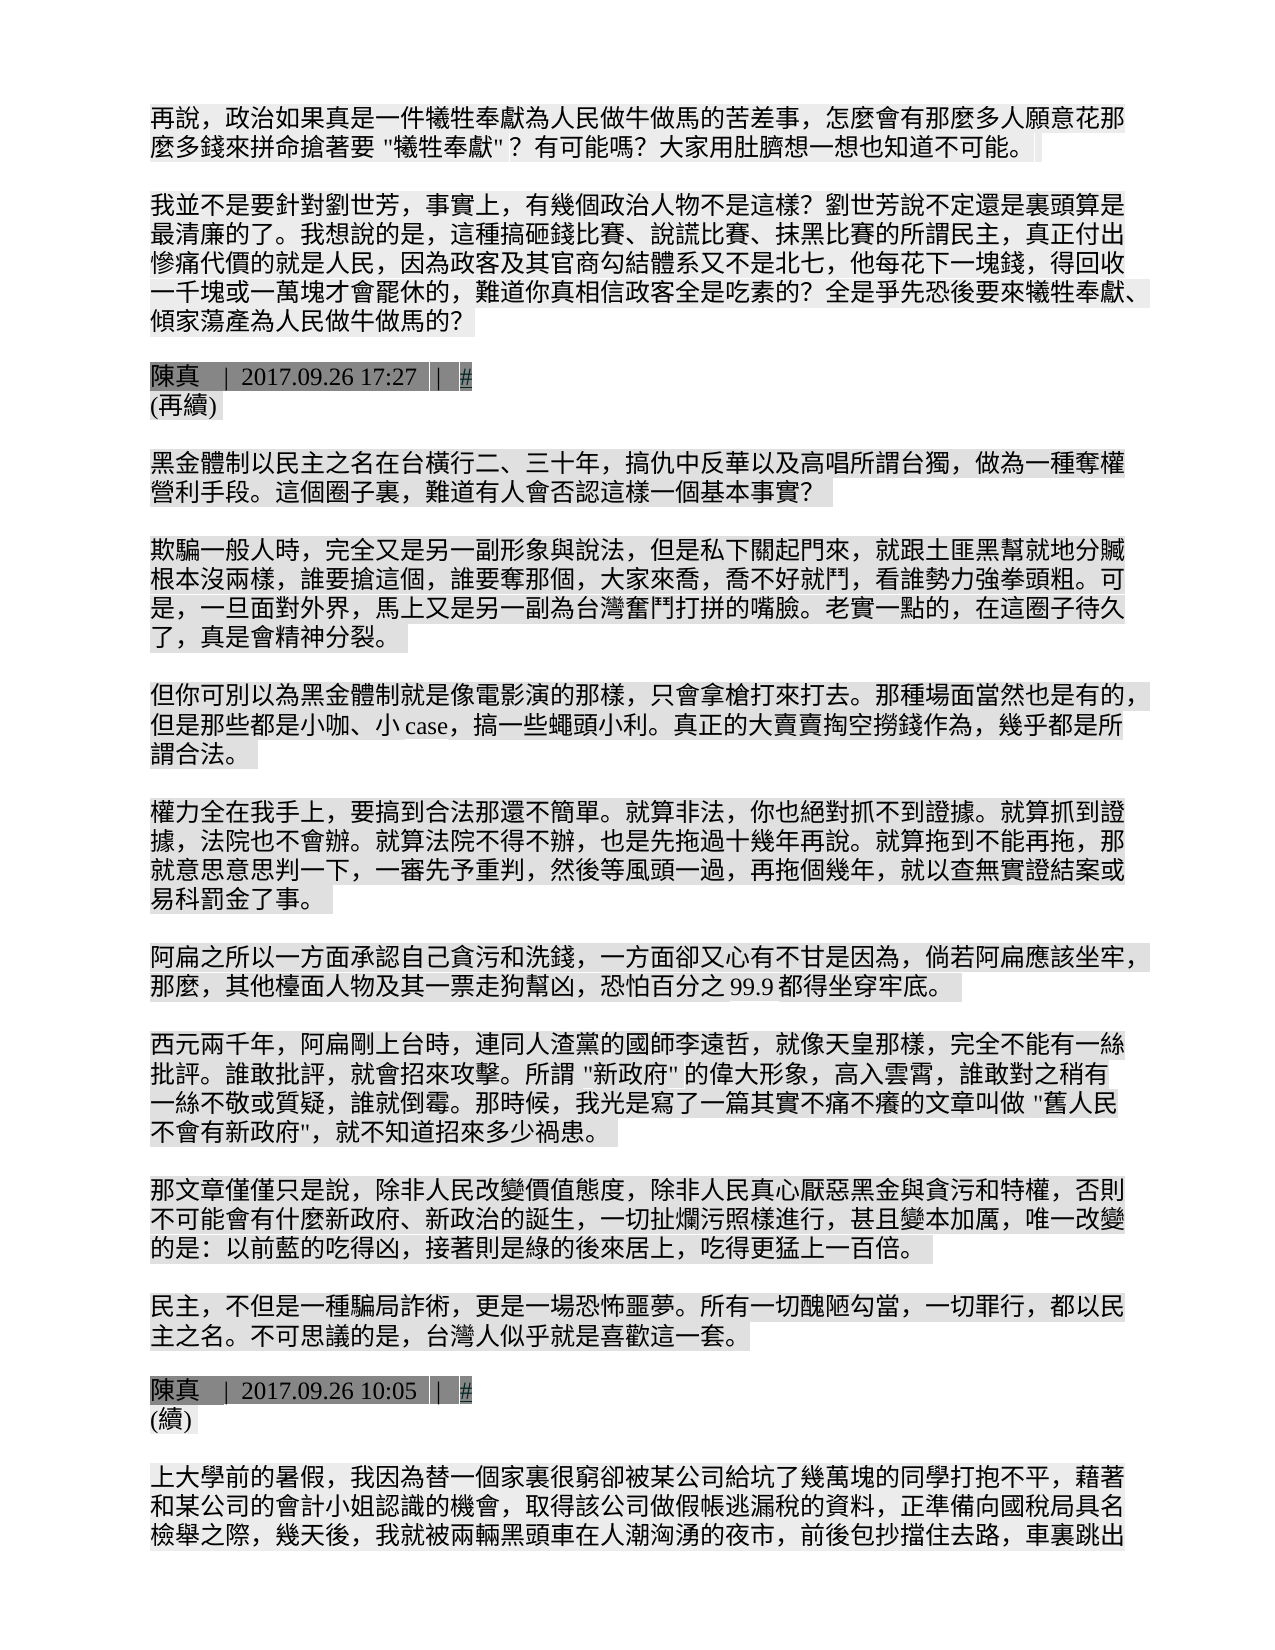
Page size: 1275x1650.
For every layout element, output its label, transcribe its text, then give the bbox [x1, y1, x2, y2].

text (又續) 如果你來到高雄，你會發現三步一崗五步一哨，到處是民進黨準備爭取高雄市長候選人提名的劉世芳的看板以及各種形式的廣告。依我全高雄走透透的經驗，各類型看板與廣告數量應該上千個，有些路口甚至同時擺了兩個，不知道是錢太多還是怎樣。 我對廣告看板及各種廣告形式的製作與租用行情十分清楚，少則一個月三、四千，多則十多萬，看地點與廣告看板大小而定。我們就抓個保守的整數，一塊看板或一種廣告形式平均以八千元計，一共若有一千塊，一個月將花費8百萬。一年就是大約一億。如此打個一年半的廣告，至少要花上一億五千萬。據媒體報導，金額約兩億。 不管一億或兩億，請問劉世芳哪來這些錢呢？一個人如果沒有百億身家，不可能隨隨便便連選舉都還沒開始就撒下兩億。劉世芳之前是澎湖縣長高植澎的機要祕書，後來擔任我的一個好朋友的國會助理。我沒法想像她如此有錢。劉世芳說，這些看板百分之九十的費用都是朋友贊助的。什麼樣的 "朋友" 這麼慷慨？這些 "朋友" 無所求嗎？一旦妳當上高雄市長，"朋友" 們個個清心寡慾不會要求回報嗎？有可能嗎？就算錢太多也不可能這樣花吧。 而且，就算兩億的一成也得花上兩千萬。一般人一輩子賺得上兩千萬嗎？劉世芳之前當國會助理，薪水能有多高？高到可以輕易地砸下兩千萬或兩億？ 再說，政治如果真是一件犧牲奉獻為人民做牛做馬的苦差事，怎麼會有那麼多人願意花那麼多錢來拼命搶著要 "犧牲奉獻" ？有可能嗎？大家用肚臍想一想也知道不可能。 我並不是要針對劉世芳，事實上，有幾個政治人物不是這樣？劉世芳說不定還是裏頭算是最清廉的了。我想說的是，這種搞砸錢比賽、說謊比賽、抹黑比賽的所謂民主，真正付出慘痛代價的就是人民，因為政客及其官商勾結體系又不是北七，他每花下一塊錢，得回收一千塊或一萬塊才會罷休的，難道你真相信政客全是吃素的？全是爭先恐後要來犧牲奉獻、傾家蕩產為人民做牛做馬的？ [150, 75, 1125, 337]
text (續) 上大學前的暑假，我因為替一個家裏很窮卻被某公司給坑了幾萬塊的同學打抱不平，藉著和某公司的會計小姐認識的機會，取得該公司做假帳逃漏稅的資料，正準備向國稅局具名檢舉之際，幾天後，我就被兩輛黑頭車在人潮洶湧的夜市，前後包抄擋住去路，車裏跳出一個人，近距離對準我頭部開了三槍，兩槍閃過，一槍打中脖子。 這家公司的背後靠山就是某位議長級的政治人物。此人已過世，姑隱其名。而且我也不能說就是他下令，只能說，你別看政治人物來到鏡頭前一派斯文，一副親民愛民的模樣，真正嘴臉往往並非如此，其背後利益網絡之醜陋，更是不堪聞問。 每次選舉一到，人渣候選人的看板就大街小巷掛得到處都是，每個都一副品格高超有為有守的紳士淑女模樣，個個眺望遠方或眼神堅定，說要為人民打拼，充滿清純理想。但你可別看她一副好像很青澀害羞溫柔婉約的小女生模樣，私底下可是天天打麻將，酗酒，動不動就滿嘴 "幹你娘雞巴"，而且黑道背景雄厚。如果連我都知道，我不相信其他政治人物包括記者不知道。 有些政治人物，一副熱心公益的模樣，攤開新聞，全是贊助文化活動、提倡愛鄉土、薪火相傳什麼的之類的感人報導，其實聽他在放屁，他的真正 "職業" 之一除了暴力圍標搶工程之外，副業是暴力討債公司的老大。 1987-1988年左右，我開始關注雛妓問題時，發現販賣人口集團的背後全是黑白兩道掛勾，一起賺黑心錢。有一回，聯合報指出，某個專門經營雛妓生意的集團背後是 "某位政壇大老" 在撐腰。我打電話去報社問，請問 "某位政壇大老" 究竟是哪一位，報社若有證據，為什麼不點名，把他繩之以法？報社編輯接到我的電話，可能以為是黑幫老大來尋仇恐嚇，嚇得趕緊說大哥對不起對不起，然後就掛掉電話。 幾年前曾經開業，開業沒幾天居然有人說要砸我的診所，要我晚上走路小心點，一兩千人的xxx大會上，據參與者轉述，我居然成為被公開批鬥的對象。為什麼呢？原因是我寫了一篇不痛不癢的文章說xxxxx團體應保持專業中立性，不應為特定政黨服務。這事前後折騰很久，一些朋友見義勇為跳出來營救，甚至還請託某位神明管好小弟，我和我的診所才倖免於難。 我之所以打xxxxx團體而至今不敢具體指名，是因為不想陷家人於險境或擔憂受怕，不想讓生活有更多災難。更重要的是，我經常想，也許台灣人骨子裏其實就是喜歡這樣一種掛羊頭賣狗肉、純粹以私人利益為中心的黑金政治操作型態。 二十幾年來，透過所謂民主，島內根本已經沒有人能強迫台灣人接受任何他不喜歡的東西，既然大家都喜歡這樣一種講究特權與人脈關係、講究私利與權勢掠奪的政治文化，我卻以為自己是在做一些對眾人有益的事，我是不是腦袋進水了？ 台灣人根本不會在乎什麼官商勾結或黑金政治或賣官鬻爵私相授受啊，不但不在乎，感覺好像還特別喜歡，尤其是當自己也沾上了權勢的一點邊，擁有一些特權時，更是開心得意得不得了。 我依然相信民主，但民主並非無條件便能成立；它是必須具有各種前提要件的，人民素質是其一，司法公正與獨立性是其一，媒體足堪信任的天職是其一，文官體系超然是其一...等等等。否則，民主就是一場災難，成為人渣的競技場，成為豺狼虎豹橫行無阻的野蠻叢林。 [150, 1405, 1125, 1551]
text (再續) 黑金體制以民主之名在台橫行二、三十年，搞仇中反華以及高唱所謂台獨，做為一種奪權營利手段。這個圈子裏，難道有人會否認這樣一個基本事實？ 欺騙一般人時，完全又是另一副形象與說法，但是私下關起門來，就跟土匪黑幫就地分贓根本沒兩樣，誰要搶這個，誰要奪那個，大家來喬，喬不好就鬥，看誰勢力強拳頭粗。可是，一旦面對外界，馬上又是另一副為台灣奮鬥打拼的嘴臉。老實一點的，在這圈子待久了，真是會精神分裂。 但你可別以為黑金體制就是像電影演的那樣，只會拿槍打來打去。那種場面當然也是有的，但是那些都是小咖、小case，搞一些蠅頭小利。真正的大賣賣掏空撈錢作為，幾乎都是所謂合法。 權力全在我手上，要搞到合法那還不簡單。就算非法，你也絕對抓不到證據。就算抓到證據，法院也不會辦。就算法院不得不辦，也是先拖過十幾年再說。就算拖到不能再拖，那就意思意思判一下，一審先予重判，然後等風頭一過，再拖個幾年，就以查無實證結案或易科罰金了事。 阿扁之所以一方面承認自己貪污和洗錢，一方面卻又心有不甘是因為，倘若阿扁應該坐牢，那麼，其他檯面人物及其一票走狗幫凶，恐怕百分之99.9都得坐穿牢底。 西元兩千年，阿扁剛上台時，連同人渣黨的國師李遠哲，就像天皇那樣，完全不能有一絲批評。誰敢批評，就會招來攻擊。所謂 "新政府" 的偉大形象，高入雲霄，誰敢對之稍有一絲不敬或質疑，誰就倒霉。那時候，我光是寫了一篇其實不痛不癢的文章叫做 "舊人民不會有新政府"，就不知道招來多少禍患。 那文章僅僅只是說，除非人民改變價值態度，除非人民真心厭惡黑金與貪污和特權，否則不可能會有什麼新政府、新政治的誕生，一切扯爛污照樣進行，甚且變本加厲，唯一改變的是：以前藍的吃得凶，接著則是綠的後來居上，吃得更猛上一百倍。 民主，不但是一種騙局詐術，更是一場恐怖噩夢。所有一切醜陋勾當，一切罪行，都以民主之名。不可思議的是，台灣人似乎就是喜歡這一套。 [150, 391, 1125, 1351]
text 陳真 | 2017.09.26 17:27 | # [150, 362, 1125, 391]
text 陳真 | 2017.09.26 10:05 | # [150, 1376, 1125, 1405]
